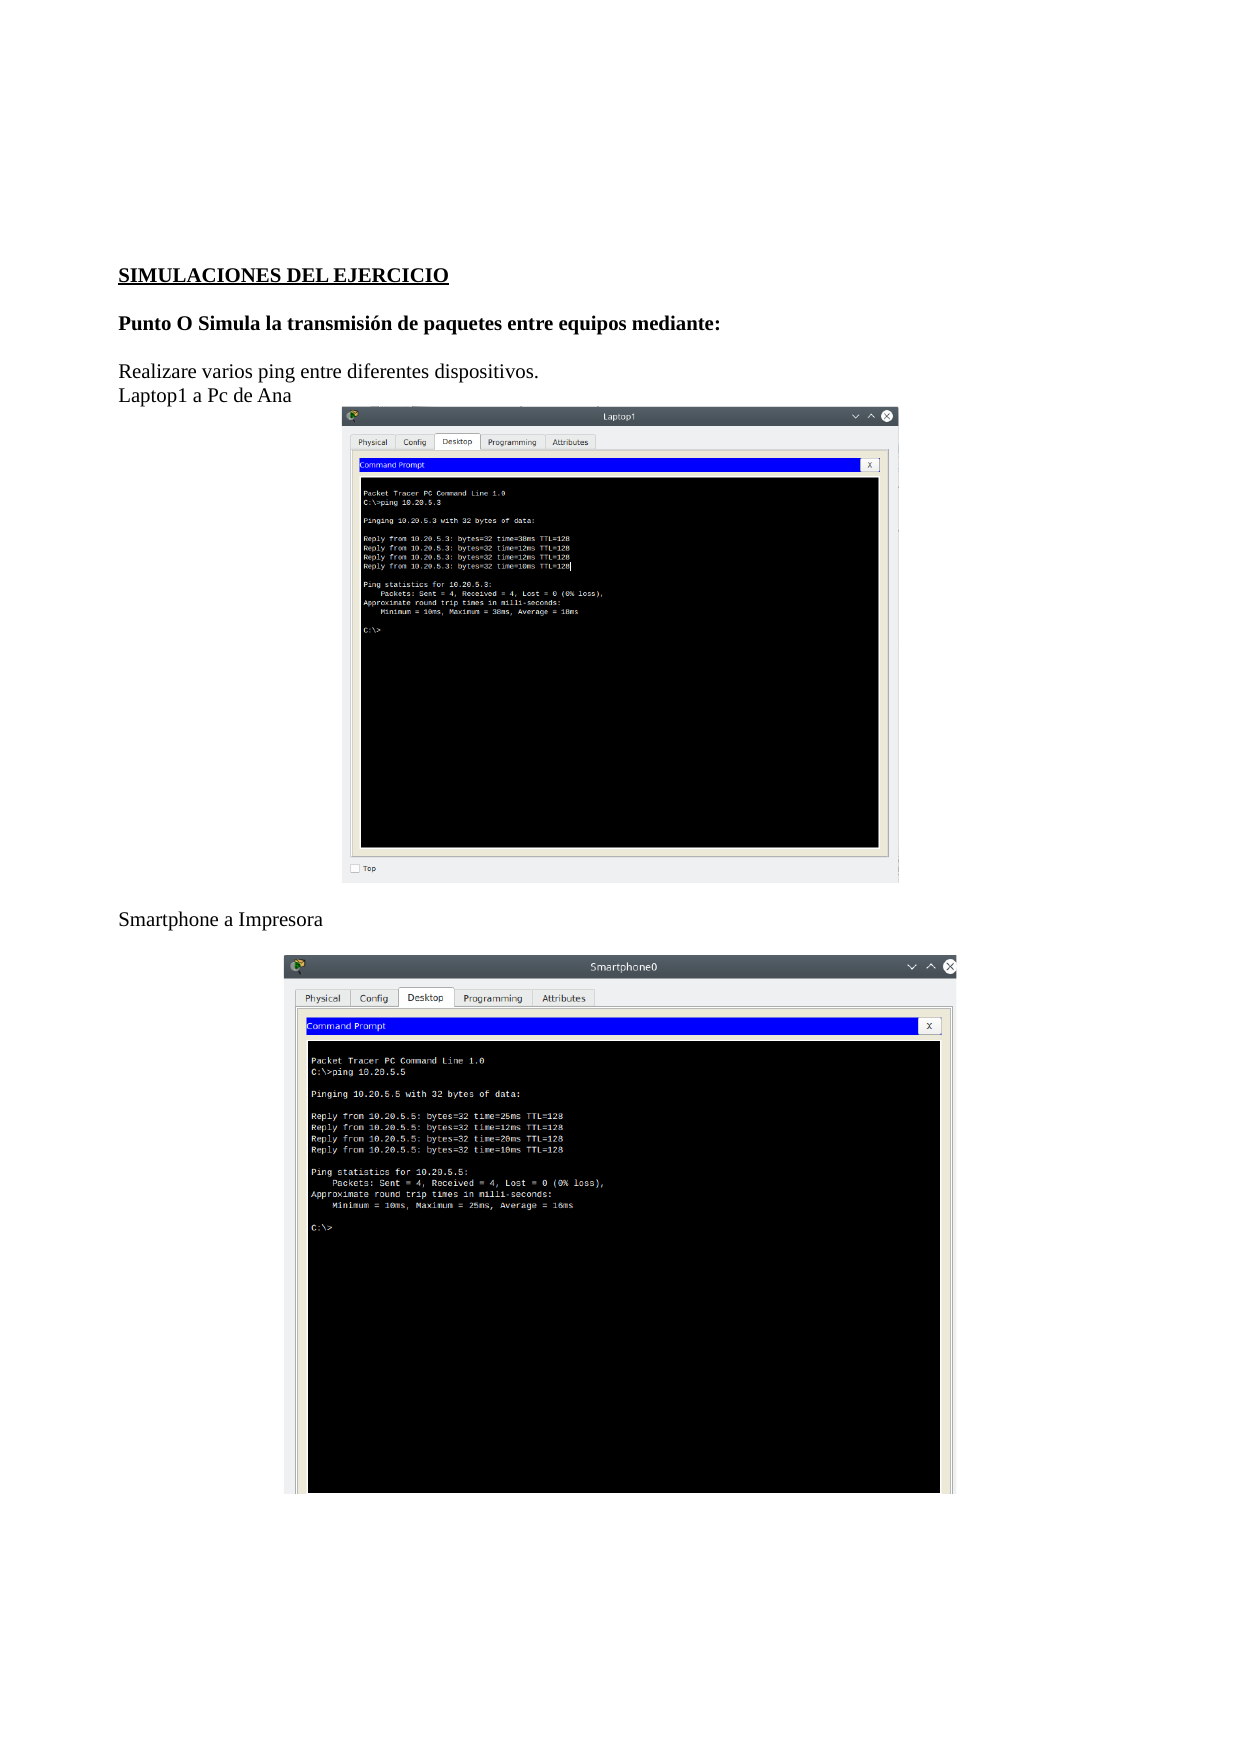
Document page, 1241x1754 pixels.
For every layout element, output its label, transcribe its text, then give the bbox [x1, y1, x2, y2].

text Realizare varios ping entre diferentes dispositivos. [118, 359, 1122, 383]
text Punto O Simula la transmisión de paquetes entre equipos mediante: [118, 311, 1122, 335]
text Smartphone a Impresora [118, 907, 1122, 931]
text Laptop1 a Pc de Ana [118, 383, 1122, 407]
picture [341, 406, 899, 883]
picture [283, 955, 957, 1494]
text SIMULACIONES DEL EJERCICIO [118, 262, 1122, 287]
